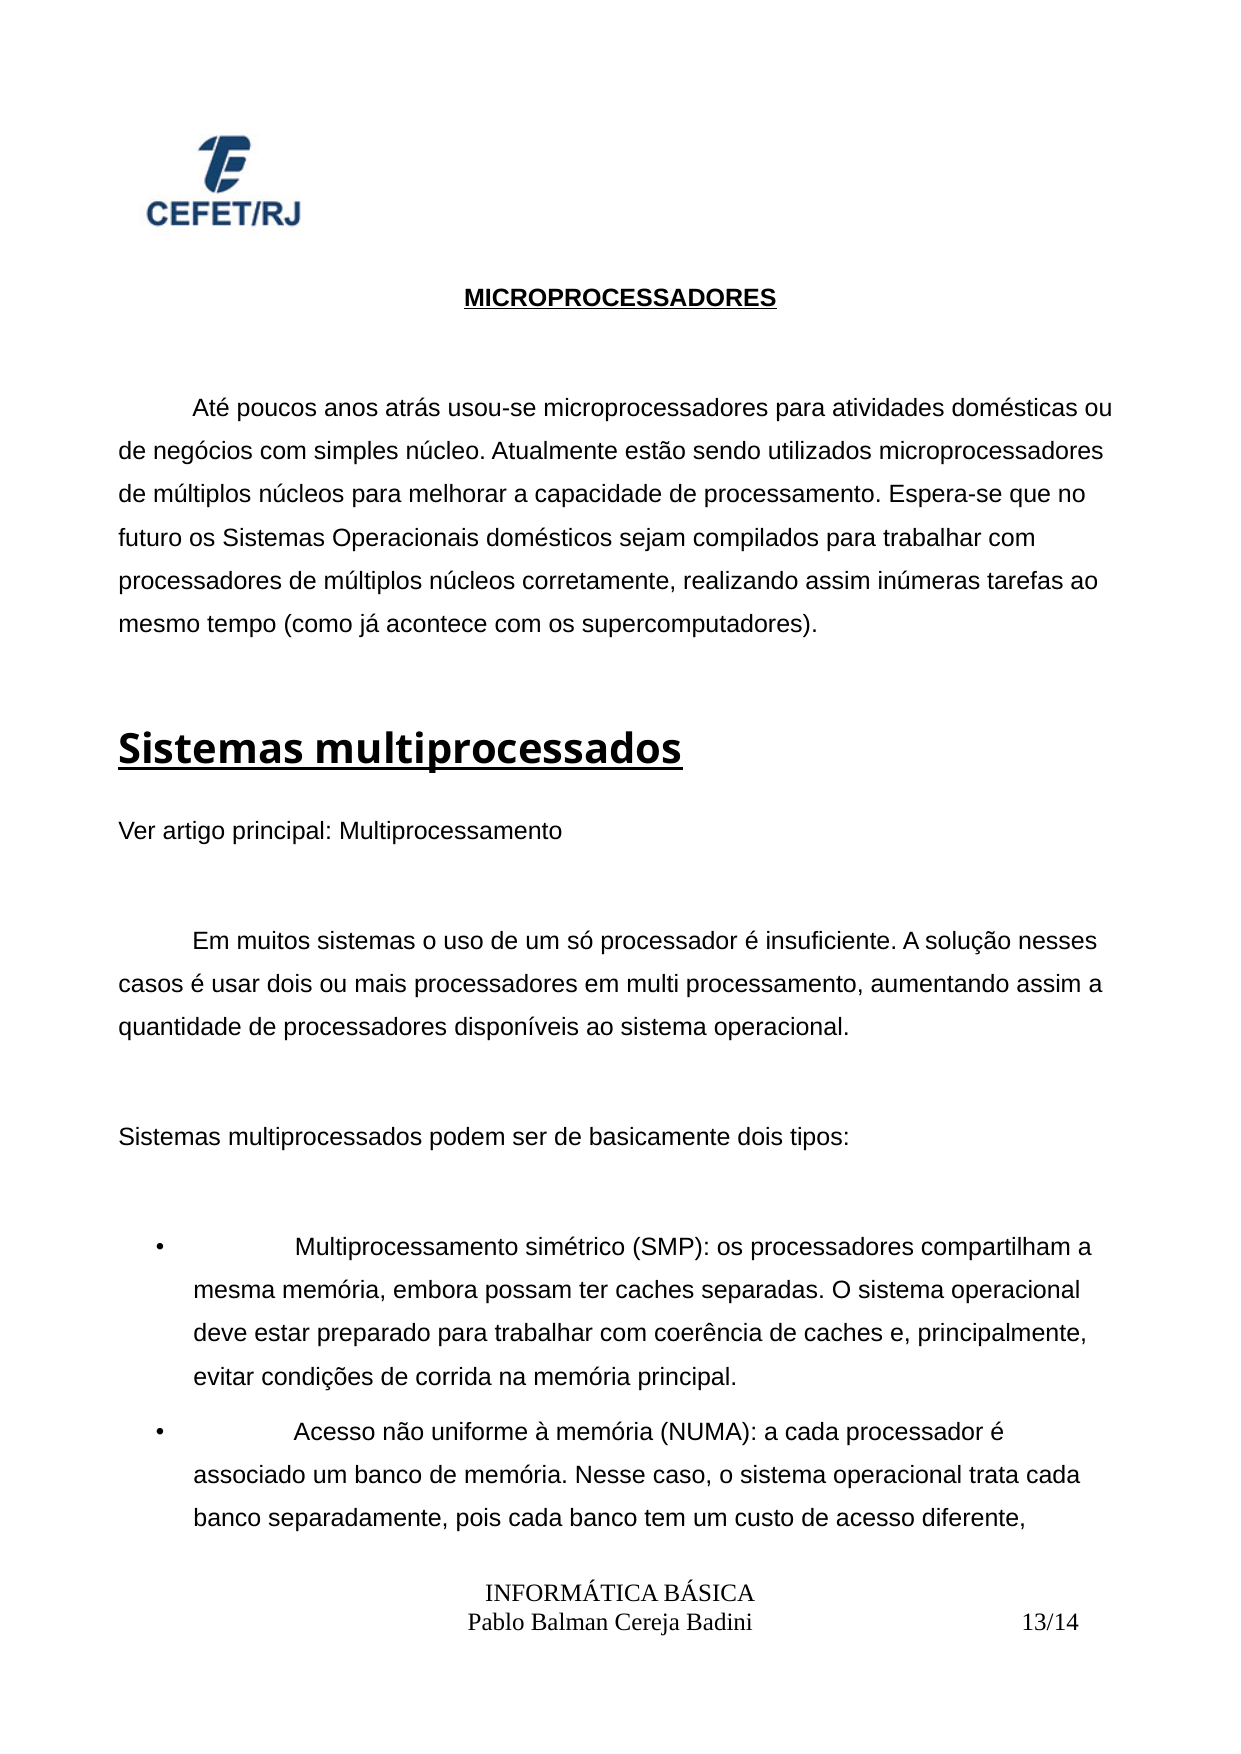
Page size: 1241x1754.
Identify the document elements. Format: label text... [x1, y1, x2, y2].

text Ver artigo principal: Multiprocessamento [118, 816, 1122, 844]
text Sistemas multiprocessados podem ser de basicamente dois tipos: [118, 1122, 1122, 1151]
text Sistemas multiprocessados [118, 719, 1122, 776]
text Em muitos sistemas o uso de um só processador é insuficiente. A solução nesses casos é usar dois ou mais processadores em multi processamento, aumentando assim a quantidade de processadores disponíveis ao sistema operacional. [118, 926, 1122, 1041]
text MICROPROCESSADORES [118, 283, 1122, 312]
list Acesso não uniforme à memória (NUMA): a cada processador é associado um banco de memória. Nesse caso, o sistema operacional trata cada banco separadamente, pois cada banco tem um custo de acesso diferente, [156, 1416, 1122, 1532]
picture [129, 125, 318, 238]
list Multiprocessamento simétrico (SMP): os processadores compartilham a mesma memória, embora possam ter caches separadas. O sistema operacional deve estar preparado para trabalhar com coerência de caches e, principalmente, evitar condições de corrida na memória principal. [156, 1232, 1122, 1390]
text Até poucos anos atrás usou-se microprocessadores para atividades domésticas ou de negócios com simples núcleo. Atualmente estão sendo utilizados microprocessadores de múltiplos núcleos para melhorar a capacidade de processamento. Espera-se que no futuro os Sistemas Operacionais domésticos sejam compilados para trabalhar com processadores de múltiplos núcleos corretamente, realizando assim inúmeras tarefas ao mesmo tempo (como já acontece com os supercomputadores). [118, 393, 1122, 637]
